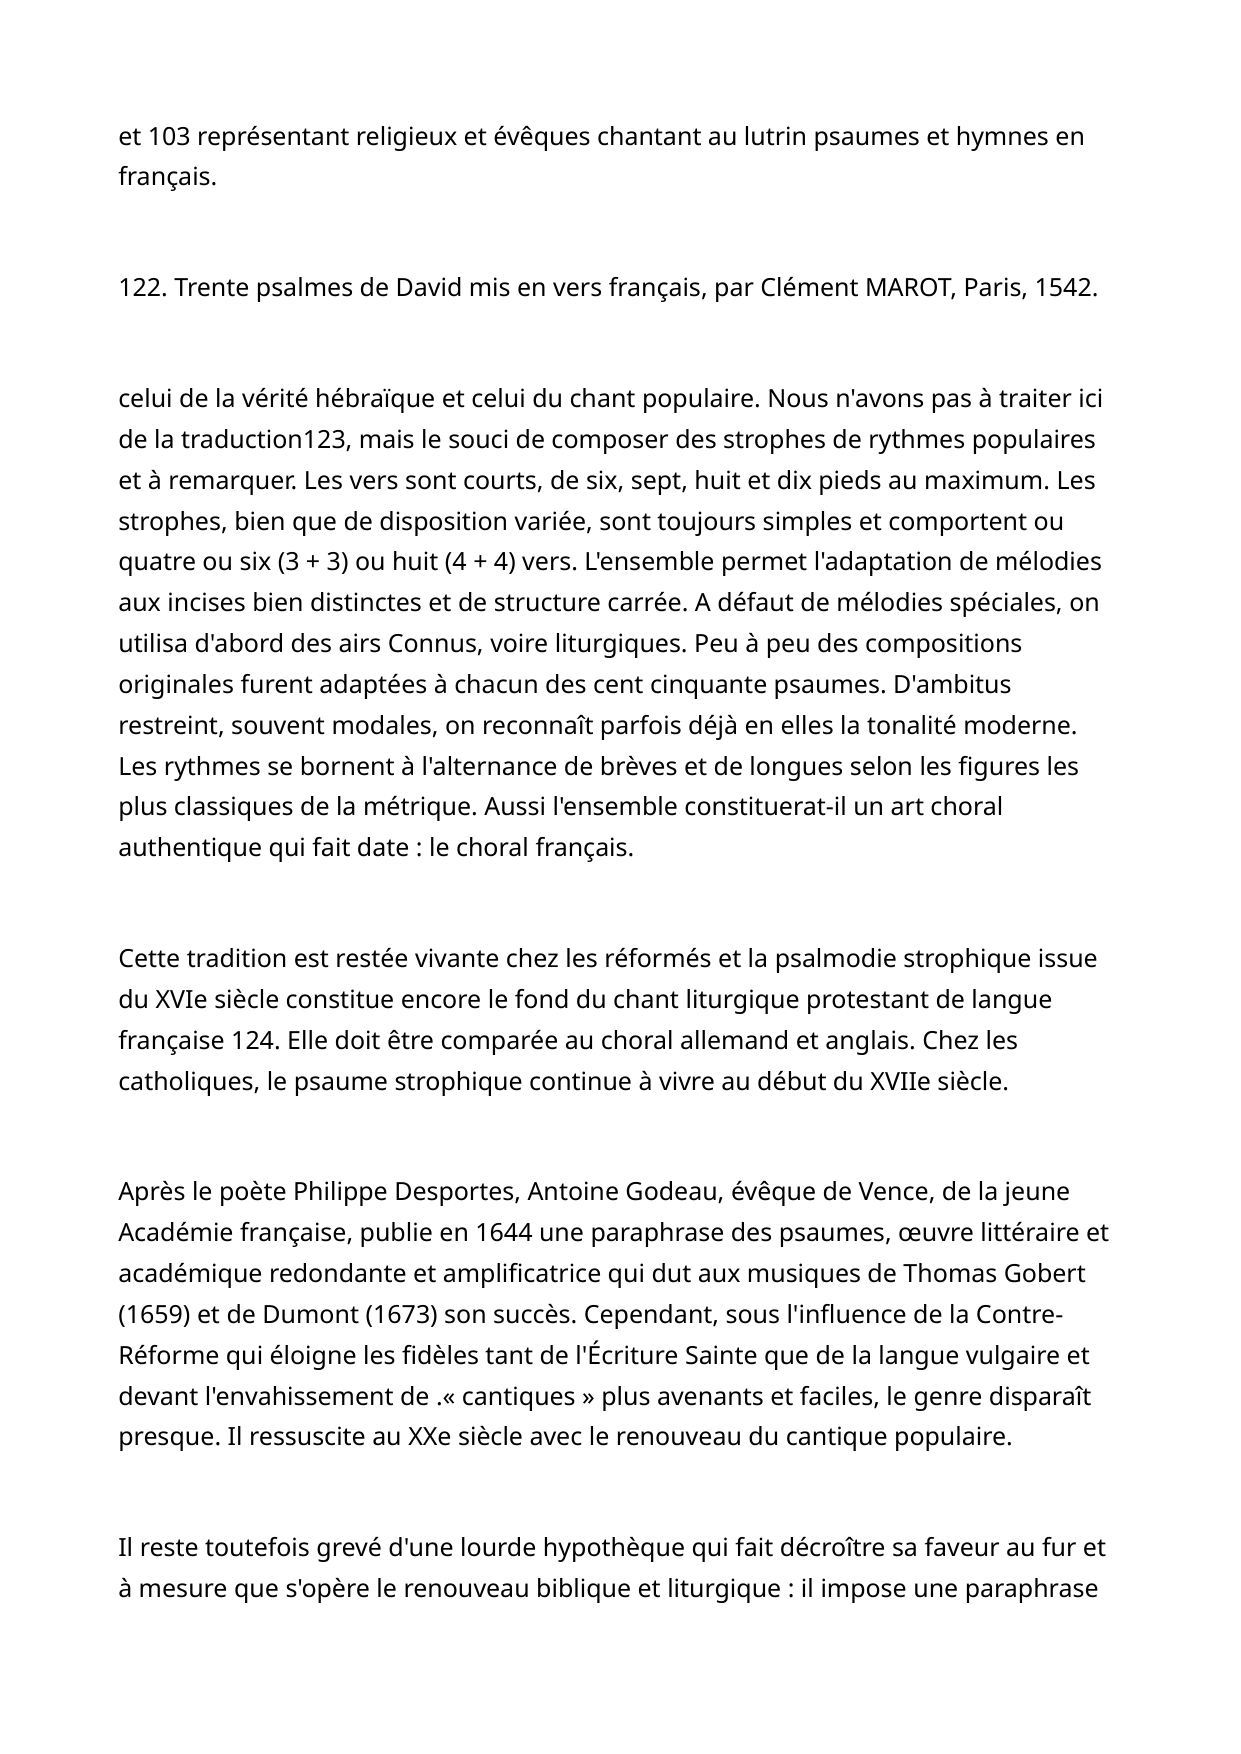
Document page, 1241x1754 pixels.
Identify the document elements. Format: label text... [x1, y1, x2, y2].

text Après le poète Philippe Desportes, Antoine Godeau, évêque de Vence, de la jeune Académie française, publie en 1644 une paraphrase des psaumes, œuvre littéraire et académique redondante et amplificatrice qui dut aux musiques de Thomas Gobert (1659) et de Dumont (1673) son succès. Cependant, sous l'influence de la Contre-Réforme qui éloigne les fidèles tant de l'Écriture Sainte que de la langue vulgaire et devant l'envahissement de .« cantiques » plus avenants et faciles, le genre disparaît presque. Il ressuscite au XXe siècle avec le renouveau du cantique populaire. [118, 1174, 1122, 1453]
text Cette tradition est restée vivante chez les réformés et la psalmodie strophique issue du XVIe siècle constitue encore le fond du chant liturgique protestant de langue française 124. Elle doit être comparée au choral allemand et anglais. Chez les catholiques, le psaume strophique continue à vivre au début du XVIIe siècle. [118, 941, 1122, 1097]
text et 103 représentant religieux et évêques chantant au lutrin psaumes et hymnes en français. [118, 118, 1122, 193]
text 122. Trente psalmes de David mis en vers français, par Clément MAROT, Paris, 1542. [118, 270, 1122, 304]
text Il reste toutefois grevé d'une lourde hypothèque qui fait décroître sa faveur au fur et à mesure que s'opère le renouveau biblique et liturgique : il impose une paraphrase [118, 1530, 1122, 1605]
text celui de la vérité hébraïque et celui du chant populaire. Nous n'avons pas à traiter ici de la traduction123, mais le souci de composer des strophes de rythmes populaires et à remarquer. Les vers sont courts, de six, sept, huit et dix pieds au maximum. Les strophes, bien que de disposition variée, sont toujours simples et comportent ou quatre ou six (3 + 3) ou huit (4 + 4) vers. L'ensemble permet l'adaptation de mélodies aux incises bien distinctes et de structure carrée. A défaut de mélodies spéciales, on utilisa d'abord des airs Connus, voire liturgiques. Peu à peu des compositions originales furent adaptées à chacun des cent cinquante psaumes. D'ambitus restreint, souvent modales, on reconnaît parfois déjà en elles la tonalité moderne. Les rythmes se bornent à l'alternance de brèves et de longues selon les figures les plus classiques de la métrique. Aussi l'ensemble constituerat-il un art choral authentique qui fait date : le choral français. [118, 381, 1122, 864]
